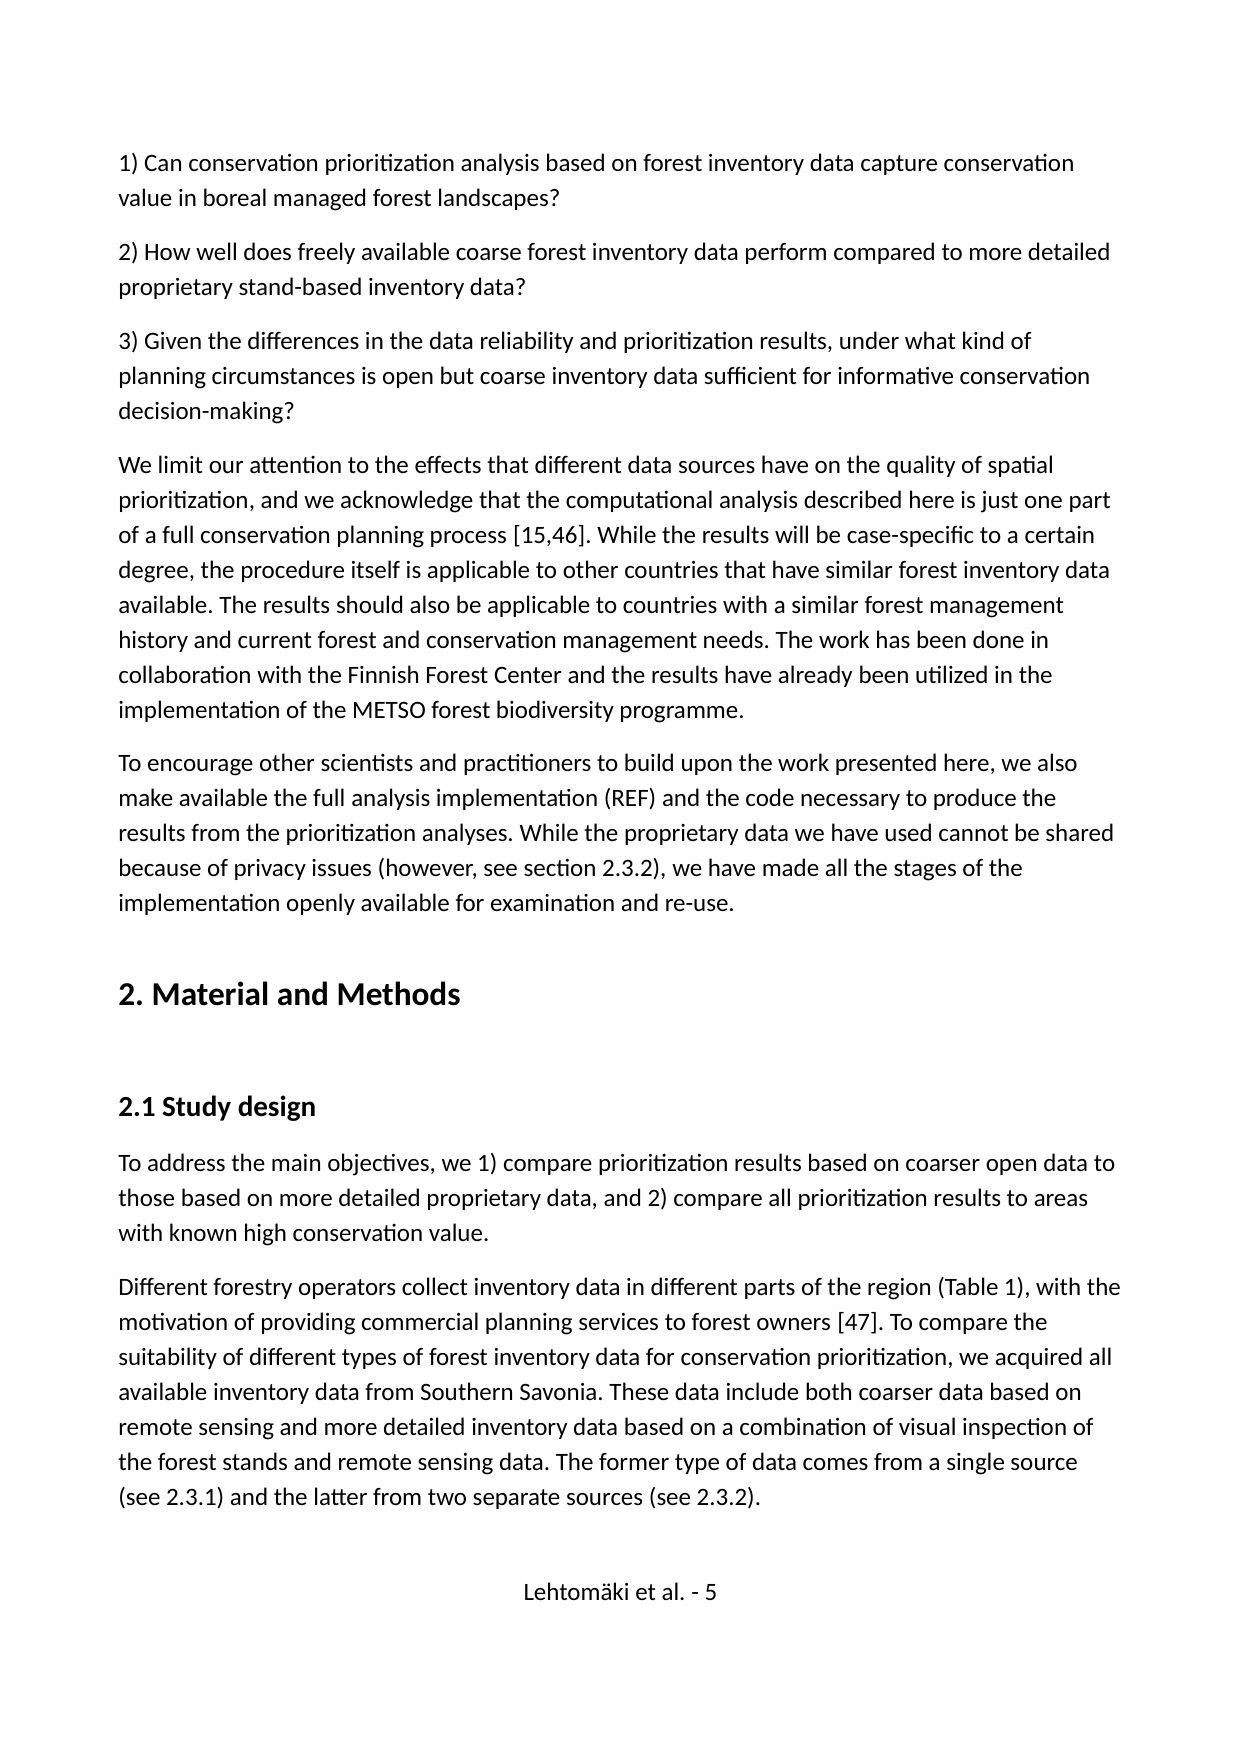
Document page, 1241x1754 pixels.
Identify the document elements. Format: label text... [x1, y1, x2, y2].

subtitle 2.1 Study design [118, 1088, 1122, 1123]
subtitle 2. Material and Methods [118, 973, 1122, 1013]
text We limit our attention to the effects that different data sources have on the quality of spatial prioritization, and we acknowledge that the computational analysis described here is just one part of a full conservation planning process [15,46]. While the results will be case-specific to a certain degree, the procedure itself is applicable to other countries that have similar forest inventory data available. The results should also be applicable to countries with a similar forest management history and current forest and conservation management needs. The work has been done in collaboration with the Finnish Forest Center and the results have already been utilized in the implementation of the METSO forest biodiversity programme. [118, 449, 1122, 724]
text 3) Given the differences in the data reliability and prioritization results, under what kind of planning circumstances is open but coarse inventory data sufficient for informative conservation decision-making? [118, 325, 1122, 426]
text 2) How well does freely available coarse forest inventory data perform compared to more detailed proprietary stand-based inventory data? [118, 236, 1122, 302]
text To address the main objectives, we 1) compare prioritization results based on coarser open data to those based on more detailed proprietary data, and 2) compare all prioritization results to areas with known high conservation value. [118, 1147, 1122, 1248]
text 1) Can conservation prioritization analysis based on forest inventory data capture conservation value in boreal managed forest landscapes? [118, 148, 1122, 213]
text To encourage other scientists and practitioners to build upon the work presented here, we also make available the full analysis implementation (REF) and the code necessary to produce the results from the prioritization analyses. While the proprietary data we have used cannot be shared because of privacy issues (however, see section 2.3.2), we have made all the stages of the implementation openly available for examination and re-use. [118, 748, 1122, 918]
text Different forestry operators collect inventory data in different parts of the region (Table 1), with the motivation of providing commercial planning services to forest owners [47]. To compare the suitability of different types of forest inventory data for conservation prioritization, we acquired all available inventory data from Southern Savonia. These data include both coarser data based on remote sensing and more detailed inventory data based on a combination of visual inspection of the forest stands and remote sensing data. The former type of data comes from a single source (see 2.3.1) and the latter from two separate sources (see 2.3.2). [118, 1271, 1122, 1512]
